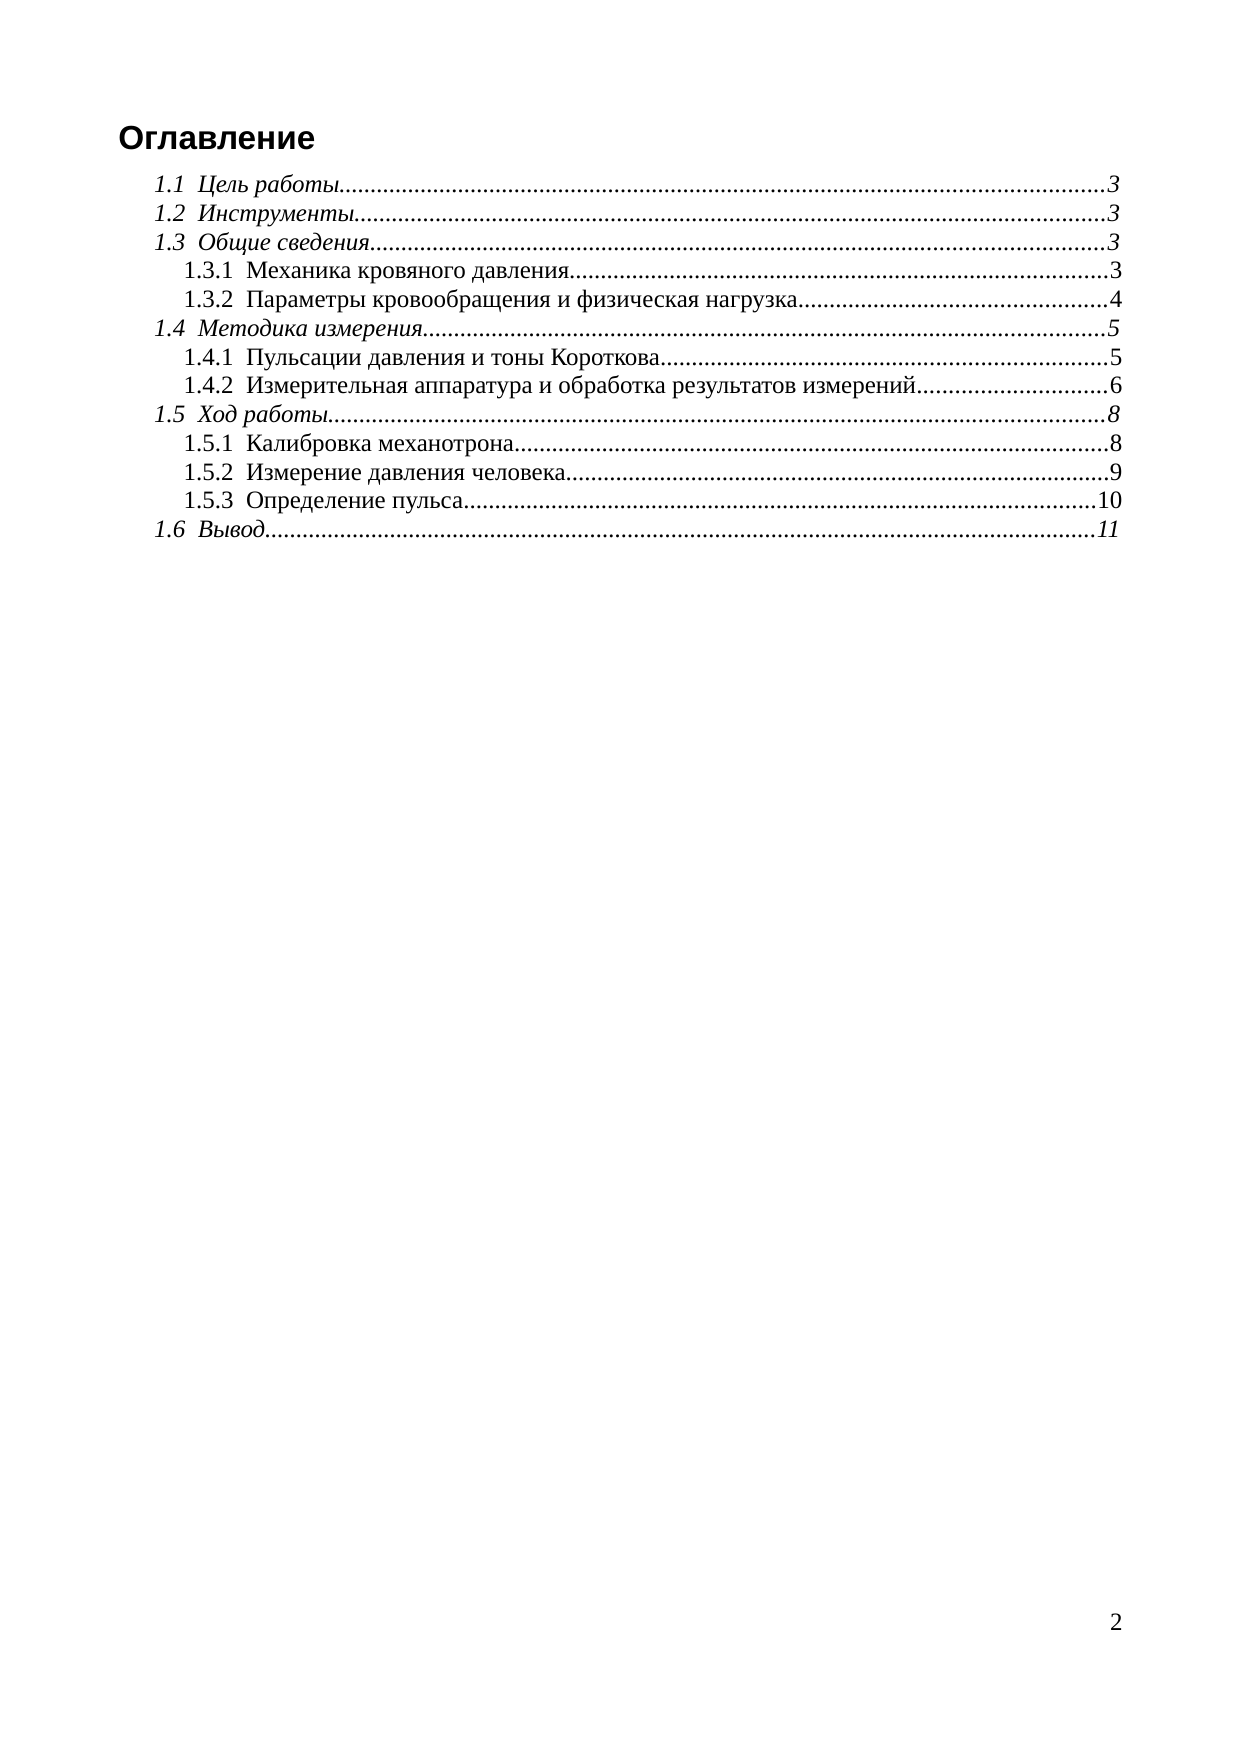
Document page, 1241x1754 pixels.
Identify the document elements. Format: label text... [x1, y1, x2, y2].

text 1.3.2 Параметры кровообращения и физическая нагрузка 4 [177, 284, 1122, 313]
subtitle Оглавление [118, 118, 1122, 157]
text 1.2 Инструменты 3 [148, 198, 1122, 227]
text 1.5.3 Определение пульса 10 [177, 485, 1122, 514]
text 1.5 Ход работы 8 [148, 399, 1122, 428]
text 1.1 Цель работы 3 [148, 169, 1122, 198]
text 1.4.1 Пульсации давления и тоны Короткова 5 [177, 342, 1122, 370]
text 1.4.2 Измерительная аппаратура и обработка результатов измерений 6 [177, 370, 1122, 399]
text 1.5.2 Измерение давления человека 9 [177, 457, 1122, 485]
text 1.3 Общие сведения 3 [148, 227, 1122, 255]
text 1.6 Вывод 11 [148, 514, 1122, 543]
text 1.5.1 Калибровка механотрона 8 [177, 428, 1122, 457]
text 1.4 Методика измерения 5 [148, 313, 1122, 342]
text 1.3.1 Механика кровяного давления 3 [177, 255, 1122, 284]
